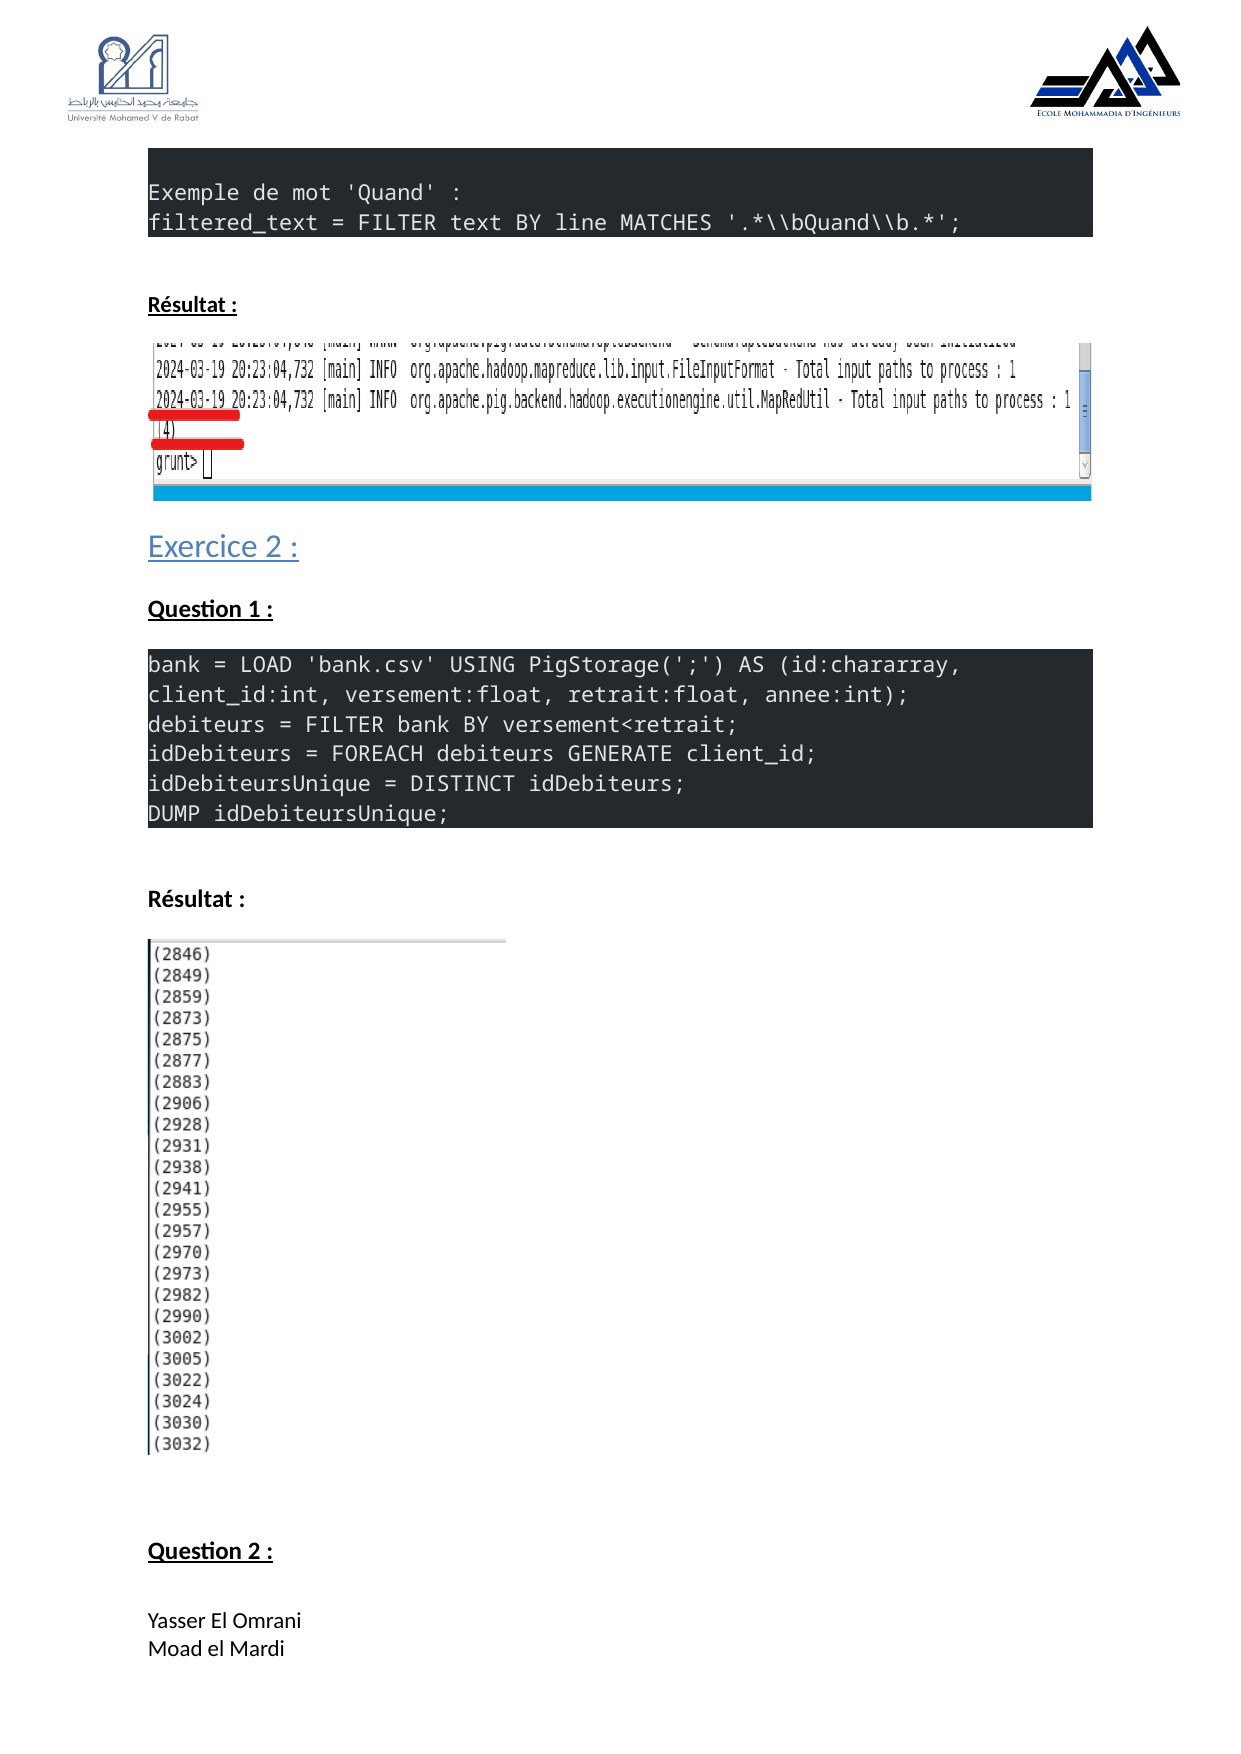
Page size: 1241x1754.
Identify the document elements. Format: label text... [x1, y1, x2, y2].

text Question 1 : [148, 593, 1093, 624]
text bank = LOAD 'bank.csv' USING PigStorage(';') AS (id:chararray, client_id:int, versement:float, retrait:float, annee:int); [148, 649, 1093, 708]
text Résultat : [148, 290, 1093, 318]
text debiteurs = FILTER bank BY versement<retrait; [148, 708, 1093, 738]
text filtered_text = FILTER text BY line MATCHES '.*\\bQuand\\b.*'; [148, 207, 1093, 237]
text idDebiteursUnique = DISTINCT idDebiteurs; [148, 768, 1093, 798]
text Exemple de mot 'Quand' : [148, 177, 1093, 207]
text DUMP idDebiteursUnique; [148, 798, 1093, 828]
text idDebiteurs = FOREACH debiteurs GENERATE client_id; [148, 738, 1093, 768]
text Exercice 2 : [148, 526, 1093, 566]
text Question 2 : [148, 1535, 1093, 1566]
text Résultat : [148, 883, 1093, 914]
